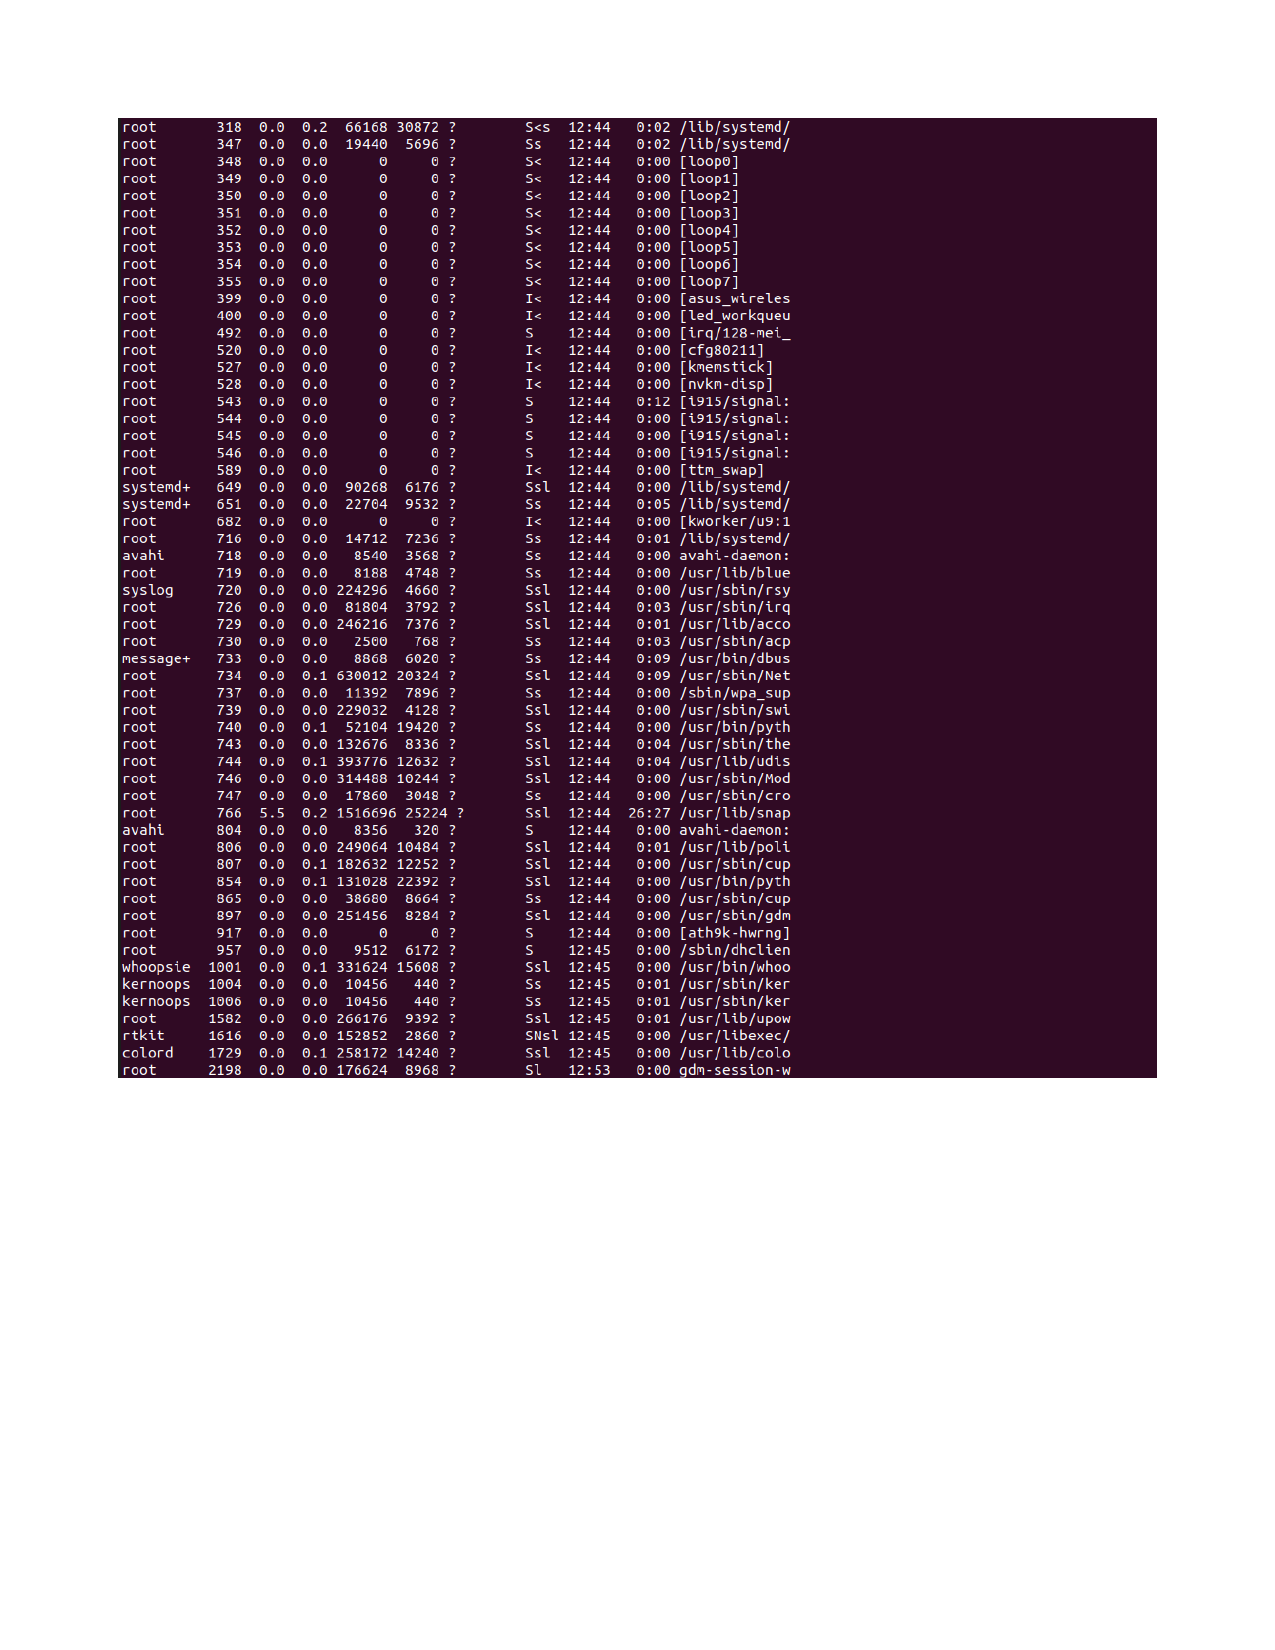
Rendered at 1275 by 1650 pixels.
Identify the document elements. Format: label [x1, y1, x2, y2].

picture [118, 118, 1157, 1078]
